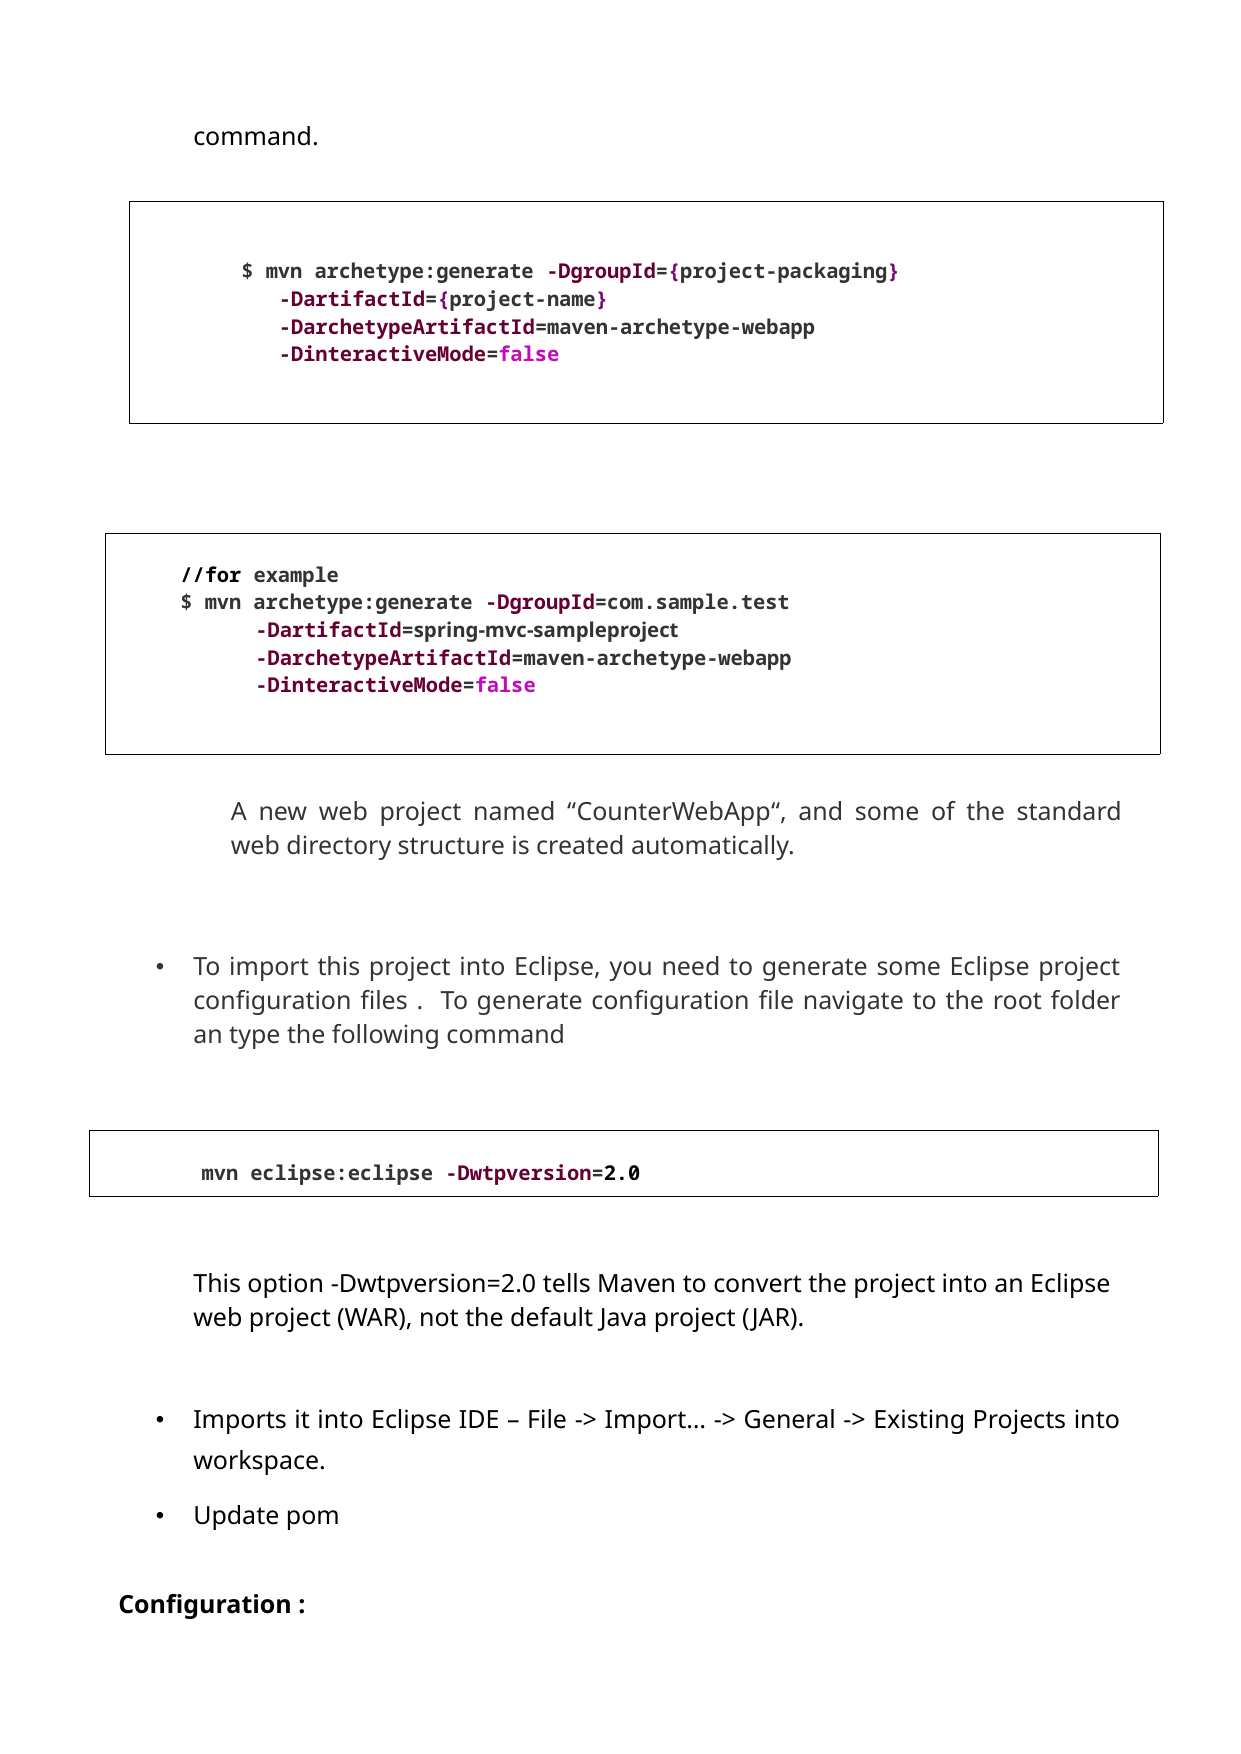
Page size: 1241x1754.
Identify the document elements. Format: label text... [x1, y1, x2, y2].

text mvn eclipse:eclipse -Dwtpversion=2.0 [201, 1158, 1158, 1186]
text Configuration : [118, 1587, 1122, 1621]
text -DinteractiveMode=false [106, 671, 1160, 699]
text -DartifactId=spring-mvc-sampleproject [106, 616, 1160, 643]
list Imports it into Eclipse IDE – File -> Import… -> General -> Existing Projects into workspace. [156, 1402, 1122, 1477]
text This option -Dwtpversion=2.0 tells Maven to convert the project into an Eclipse web project (WAR), not the default Java project (JAR). [193, 1266, 1122, 1334]
list command. [156, 118, 1122, 152]
text A new web project named “CounterWebApp“, and some of the standard web directory structure is created automatically. [231, 794, 1122, 862]
list -DarchetypeArtifactId=maven-archetype-webapp [241, 312, 1163, 340]
text //for example [106, 560, 1160, 588]
list -DinteractiveMode=false [241, 340, 1163, 368]
text -DarchetypeArtifactId=maven-archetype-webapp [106, 643, 1160, 671]
list -DartifactId={project-name} [241, 284, 1163, 312]
list Update pom [156, 1498, 1122, 1567]
list To import this project into Eclipse, you need to generate some Eclipse project configuration files . To generate configuration file navigate to the root folder an type the following command [156, 948, 1122, 1050]
list $ mvn archetype:generate -DgroupId={project-packaging} [241, 257, 1163, 284]
text $ mvn archetype:generate -DgroupId=com.sample.test [106, 588, 1160, 616]
